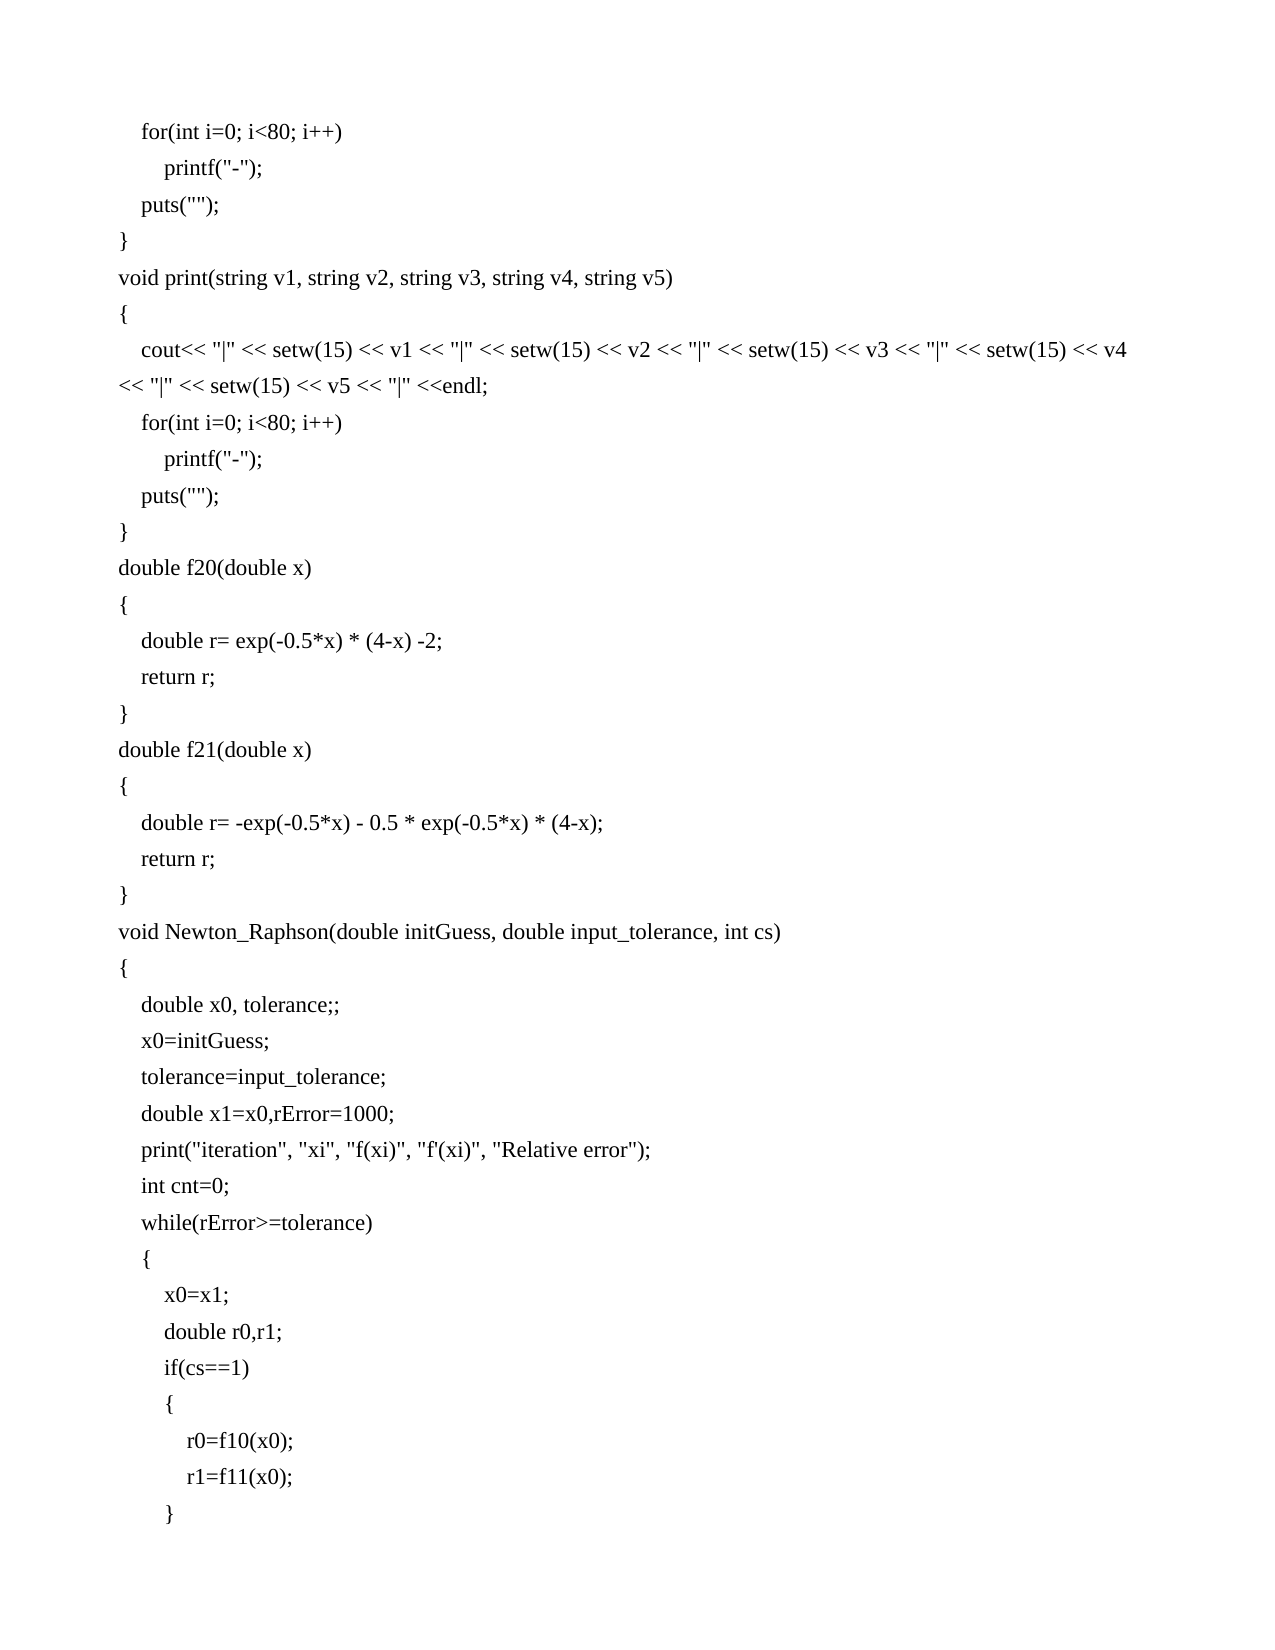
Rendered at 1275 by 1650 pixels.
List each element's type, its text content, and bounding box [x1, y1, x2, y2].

text double r= -exp(-0.5*x) - 0.5 * exp(-0.5*x) * (4-x); [118, 809, 1157, 835]
text double x1=x0,rError=1000; [118, 1100, 1157, 1126]
text { [118, 954, 1157, 981]
text { [118, 591, 1157, 617]
text puts(""); [118, 482, 1157, 508]
text } [118, 700, 1157, 726]
text } [118, 1499, 1157, 1526]
text { [118, 300, 1157, 326]
text double f20(double x) [118, 554, 1157, 581]
text } [118, 227, 1157, 253]
text printf("-"); [118, 445, 1157, 472]
text print("iteration", "xi", "f(xi)", "f'(xi)", "Relative error"); [118, 1136, 1157, 1162]
text double f21(double x) [118, 736, 1157, 762]
text { [118, 1391, 1157, 1417]
text void print(string v1, string v2, string v3, string v4, string v5) [118, 263, 1157, 290]
text double x0, tolerance;; [118, 991, 1157, 1017]
text } [118, 518, 1157, 544]
text cout<< "|" << setw(15) << v1 << "|" << setw(15) << v2 << "|" << setw(15) << v3 << "|" << setw(15) << v4 << "|" << setw(15) << v5 << "|" <<endl; [118, 336, 1157, 399]
text void Newton_Raphson(double initGuess, double input_tolerance, int cs) [118, 918, 1157, 944]
text if(cs==1) [118, 1354, 1157, 1381]
text for(int i=0; i<80; i++) [118, 118, 1157, 144]
text } [118, 882, 1157, 908]
text double r= exp(-0.5*x) * (4-x) -2; [118, 627, 1157, 653]
text return r; [118, 663, 1157, 690]
text while(rError>=tolerance) [118, 1209, 1157, 1235]
text x0=x1; [118, 1281, 1157, 1308]
text for(int i=0; i<80; i++) [118, 409, 1157, 435]
text { [118, 1245, 1157, 1271]
text printf("-"); [118, 154, 1157, 181]
text puts(""); [118, 191, 1157, 217]
text tolerance=input_tolerance; [118, 1063, 1157, 1090]
text { [118, 772, 1157, 799]
text x0=initGuess; [118, 1027, 1157, 1053]
text r1=f11(x0); [118, 1463, 1157, 1489]
text int cnt=0; [118, 1172, 1157, 1199]
text double r0,r1; [118, 1318, 1157, 1344]
text r0=f10(x0); [118, 1427, 1157, 1453]
text return r; [118, 845, 1157, 872]
